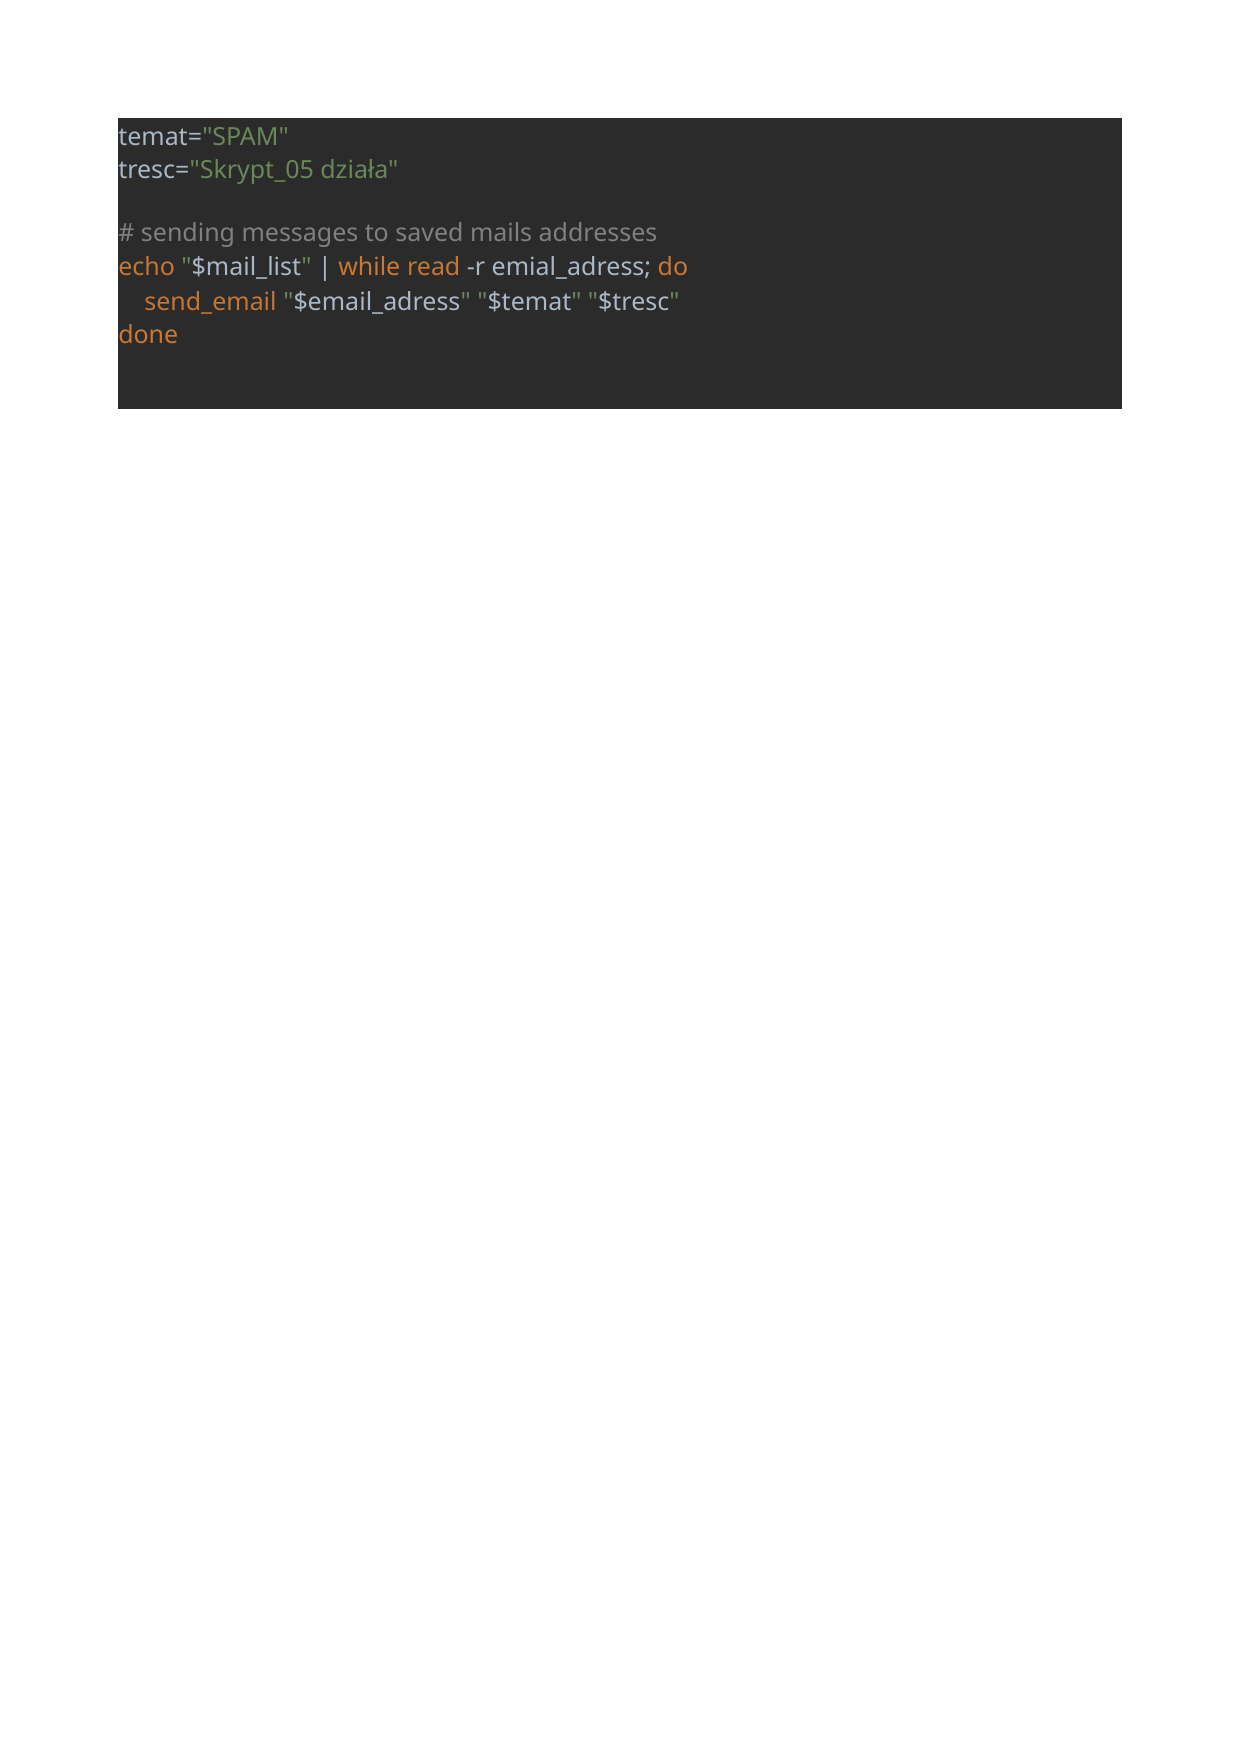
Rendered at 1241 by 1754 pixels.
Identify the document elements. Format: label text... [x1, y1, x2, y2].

text temat="SPAM" tresc="Skrypt_05 działa" # sending messages to saved mails addresses echo "$mail_list" | while read -r emial_adress; do send_email "$email_adress" "$temat" "$tresc" done [118, 118, 1122, 409]
